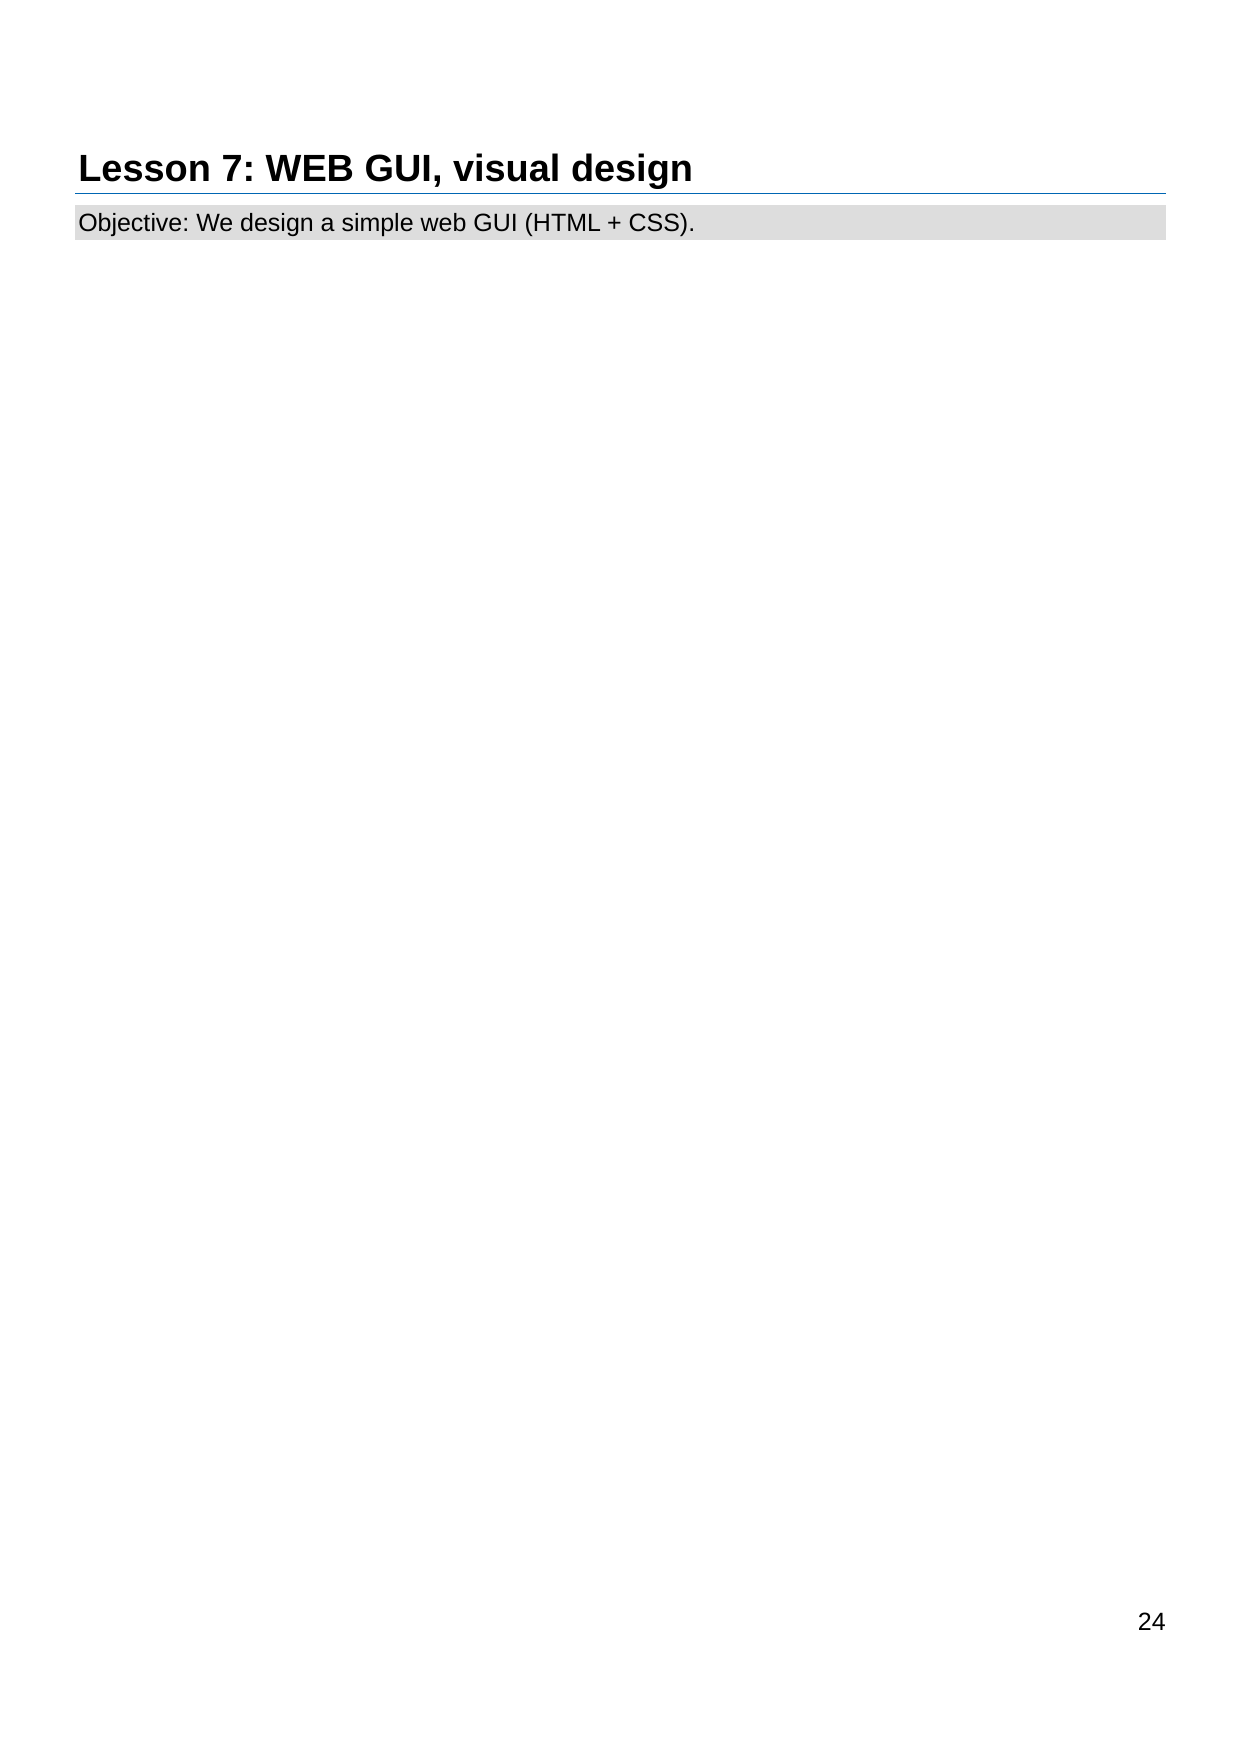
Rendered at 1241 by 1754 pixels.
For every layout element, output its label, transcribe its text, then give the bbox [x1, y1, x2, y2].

subtitle Lesson 7: WEB GUI, visual design [75, 143, 1166, 193]
text Objective: We design a simple web GUI (HTML + CSS). [75, 205, 1166, 240]
